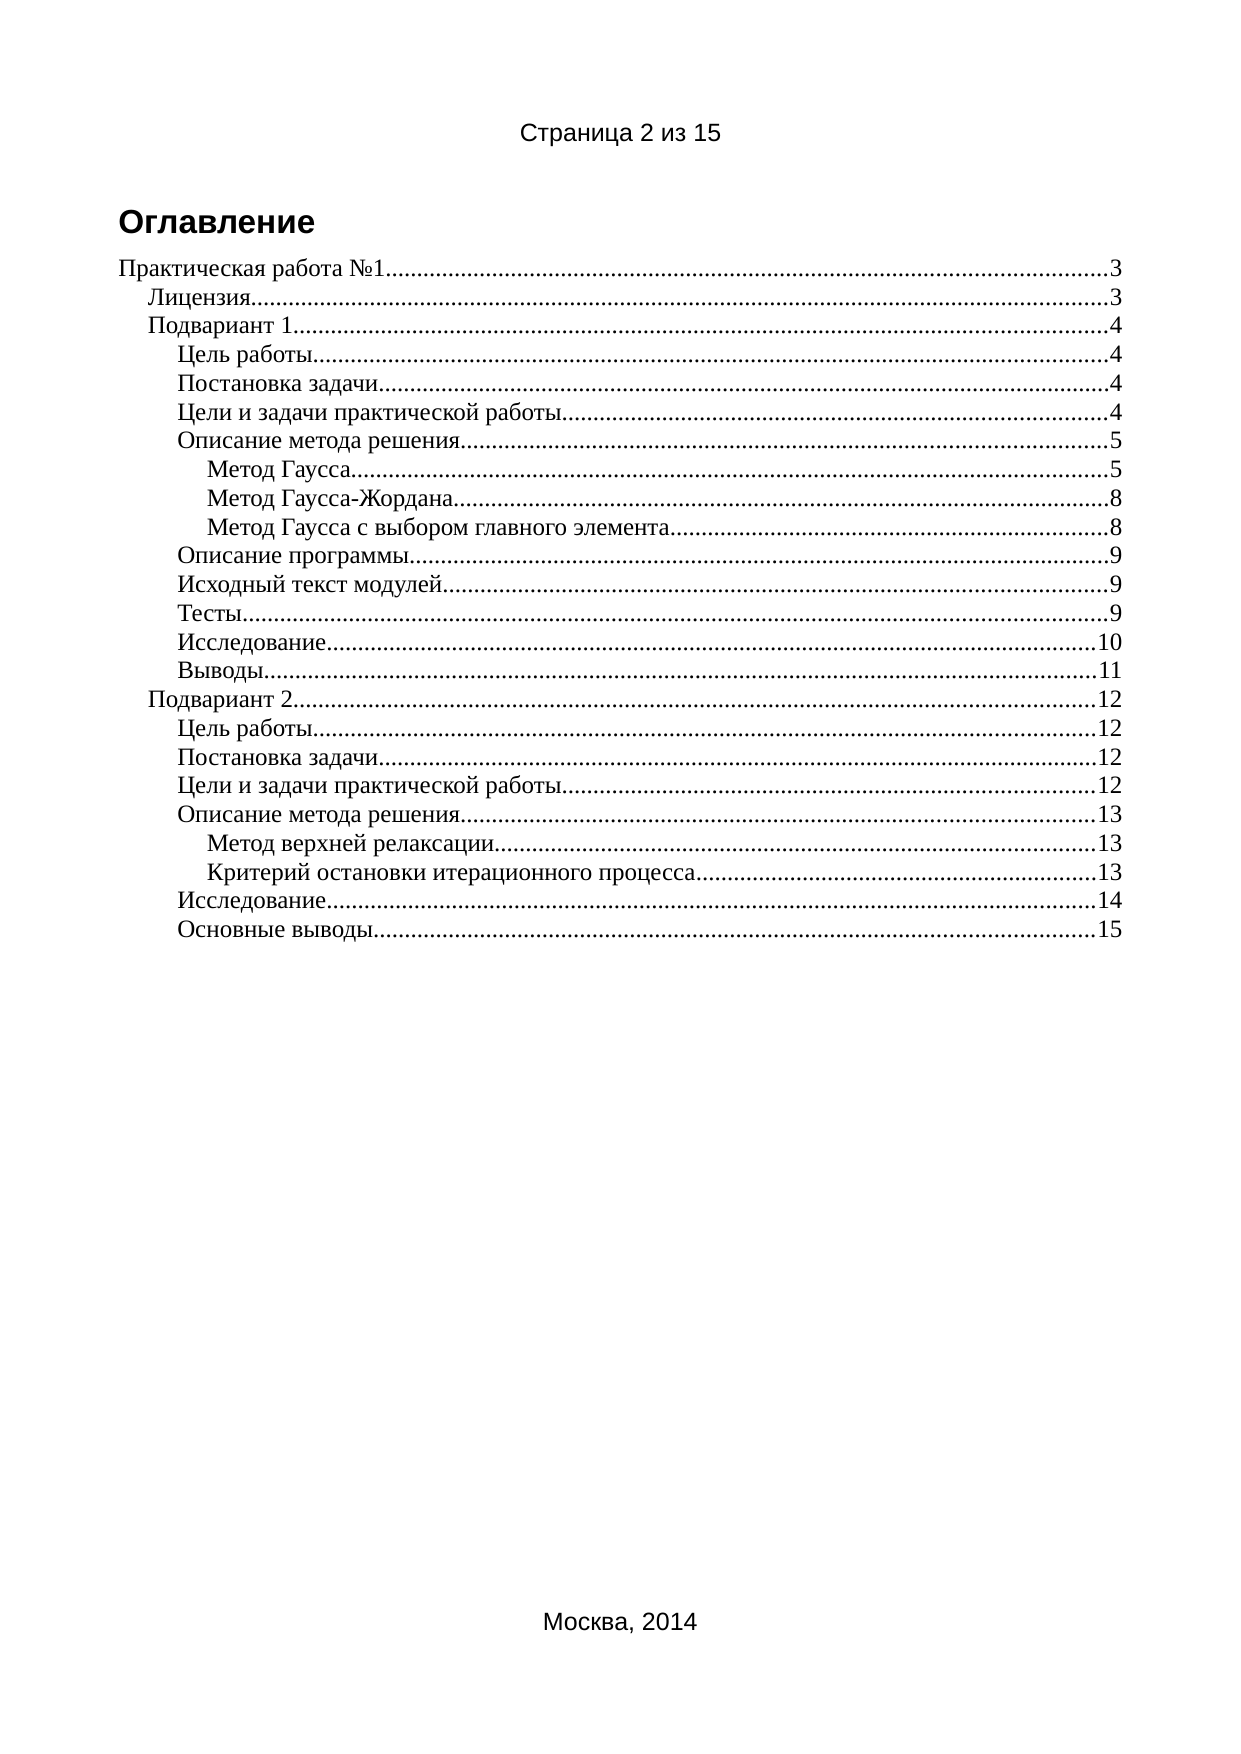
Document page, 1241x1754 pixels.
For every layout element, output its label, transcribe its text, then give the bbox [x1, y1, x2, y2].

text Тесты 9 [177, 598, 1122, 627]
text Цели и задачи практической работы 12 [177, 770, 1122, 799]
text Метод Гаусса 5 [207, 454, 1122, 483]
text Подвариант 2 12 [148, 684, 1122, 713]
text Метод верхней релаксации 13 [207, 828, 1122, 857]
text Критерий остановки итерационного процесса 13 [207, 857, 1122, 885]
text Постановка задачи 4 [177, 368, 1122, 397]
text Описание метода решения 5 [177, 425, 1122, 454]
text Цель работы 12 [177, 713, 1122, 742]
text Лицензия 3 [148, 282, 1122, 310]
text Выводы 11 [177, 655, 1122, 684]
text Метод Гаусса с выбором главного элемента 8 [207, 512, 1122, 540]
text Исследование 14 [177, 885, 1122, 914]
text Постановка задачи 12 [177, 742, 1122, 770]
text Исследование 10 [177, 627, 1122, 655]
subtitle Оглавление [118, 202, 1122, 240]
text Описание метода решения 13 [177, 799, 1122, 828]
text Подвариант 1 4 [148, 310, 1122, 339]
text Исходный текст модулей 9 [177, 569, 1122, 598]
text Цель работы 4 [177, 339, 1122, 368]
text Практическая работа №1 3 [118, 253, 1122, 282]
text Цели и задачи практической работы 4 [177, 397, 1122, 425]
text Описание программы 9 [177, 540, 1122, 569]
text Основные выводы 15 [177, 914, 1122, 943]
text Метод Гаусса-Жордана 8 [207, 483, 1122, 512]
